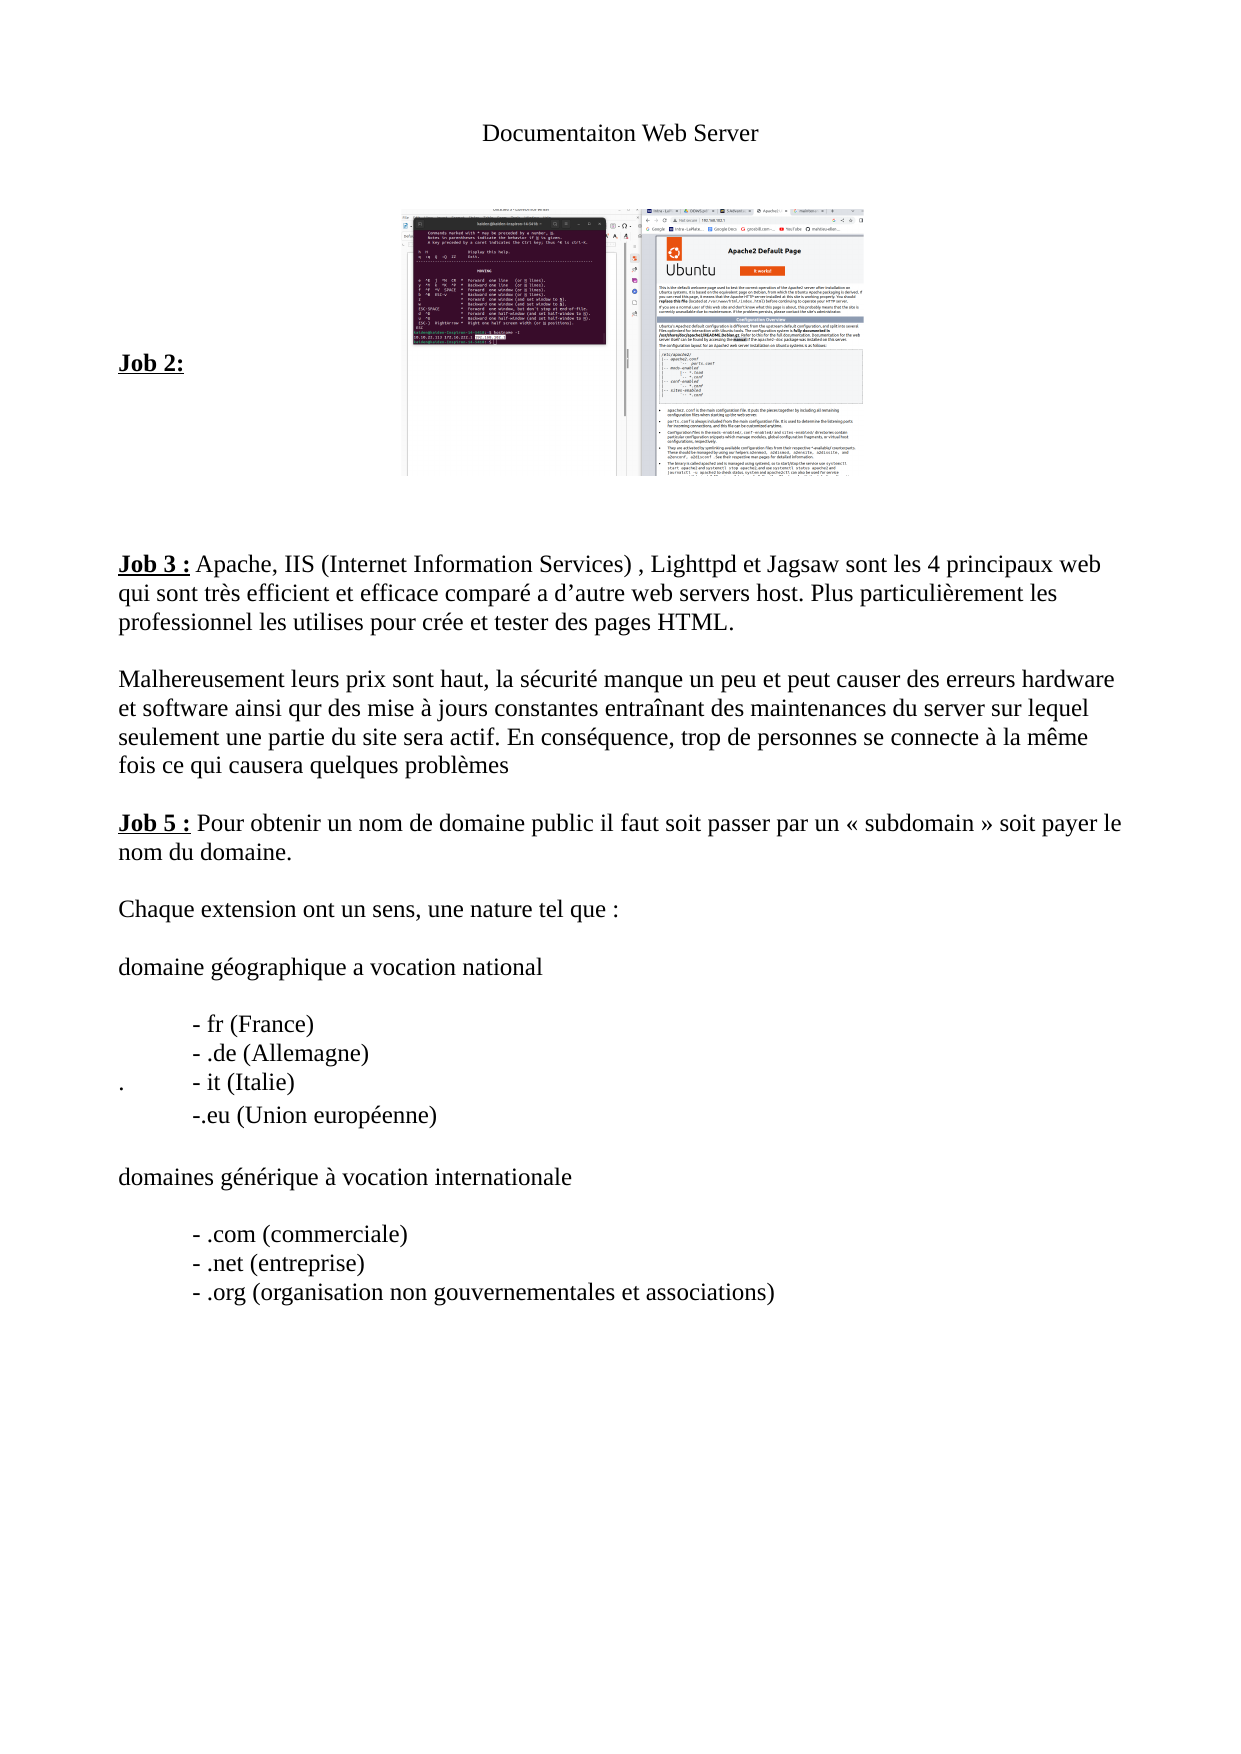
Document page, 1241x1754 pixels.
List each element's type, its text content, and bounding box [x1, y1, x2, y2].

text domaines générique à vocation internationale [118, 1162, 1122, 1190]
text Documentaiton Web Server [118, 118, 1122, 147]
text Job 5 : Pour obtenir un nom de domaine public il faut soit passer par un « subdomain » soit payer le nom du domaine. [118, 808, 1122, 866]
text - .org (organisation non gouvernementales et associations) [118, 1277, 1122, 1305]
text Malhereusement leurs prix sont haut, la sécurité manque un peu et peut causer des erreurs hardware et software ainsi qur des mise à jours constantes entraînant des maintenances du server sur lequel seulement une partie du site sera actif. En conséquence, trop de personnes se connecte à la même fois ce qui causera quelques problèmes [118, 664, 1122, 779]
text - fr (France) [118, 1009, 1122, 1038]
text [864, 348, 1122, 377]
text - .de (Allemagne) [118, 1038, 1122, 1067]
text Chaque extension ont un sens, une nature tel que : [118, 894, 1122, 923]
picture [401, 209, 864, 476]
text Job 2: [118, 348, 401, 377]
text - .net (entreprise) [118, 1248, 1122, 1277]
text Job 3 : Apache, IIS (Internet Information Services) , Lighttpd et Jagsaw sont les 4 principaux web qui sont très efficient et efficace comparé a d’autre web servers host. Plus particulièrement les professionnel les utilises pour crée et tester des pages HTML. [118, 549, 1122, 636]
text domaine géographique a vocation national [118, 952, 1122, 981]
list -.eu (Union européenne) [118, 1100, 1122, 1129]
text - .com (commerciale) [118, 1219, 1122, 1248]
list . - it (Italie) [118, 1067, 1122, 1096]
